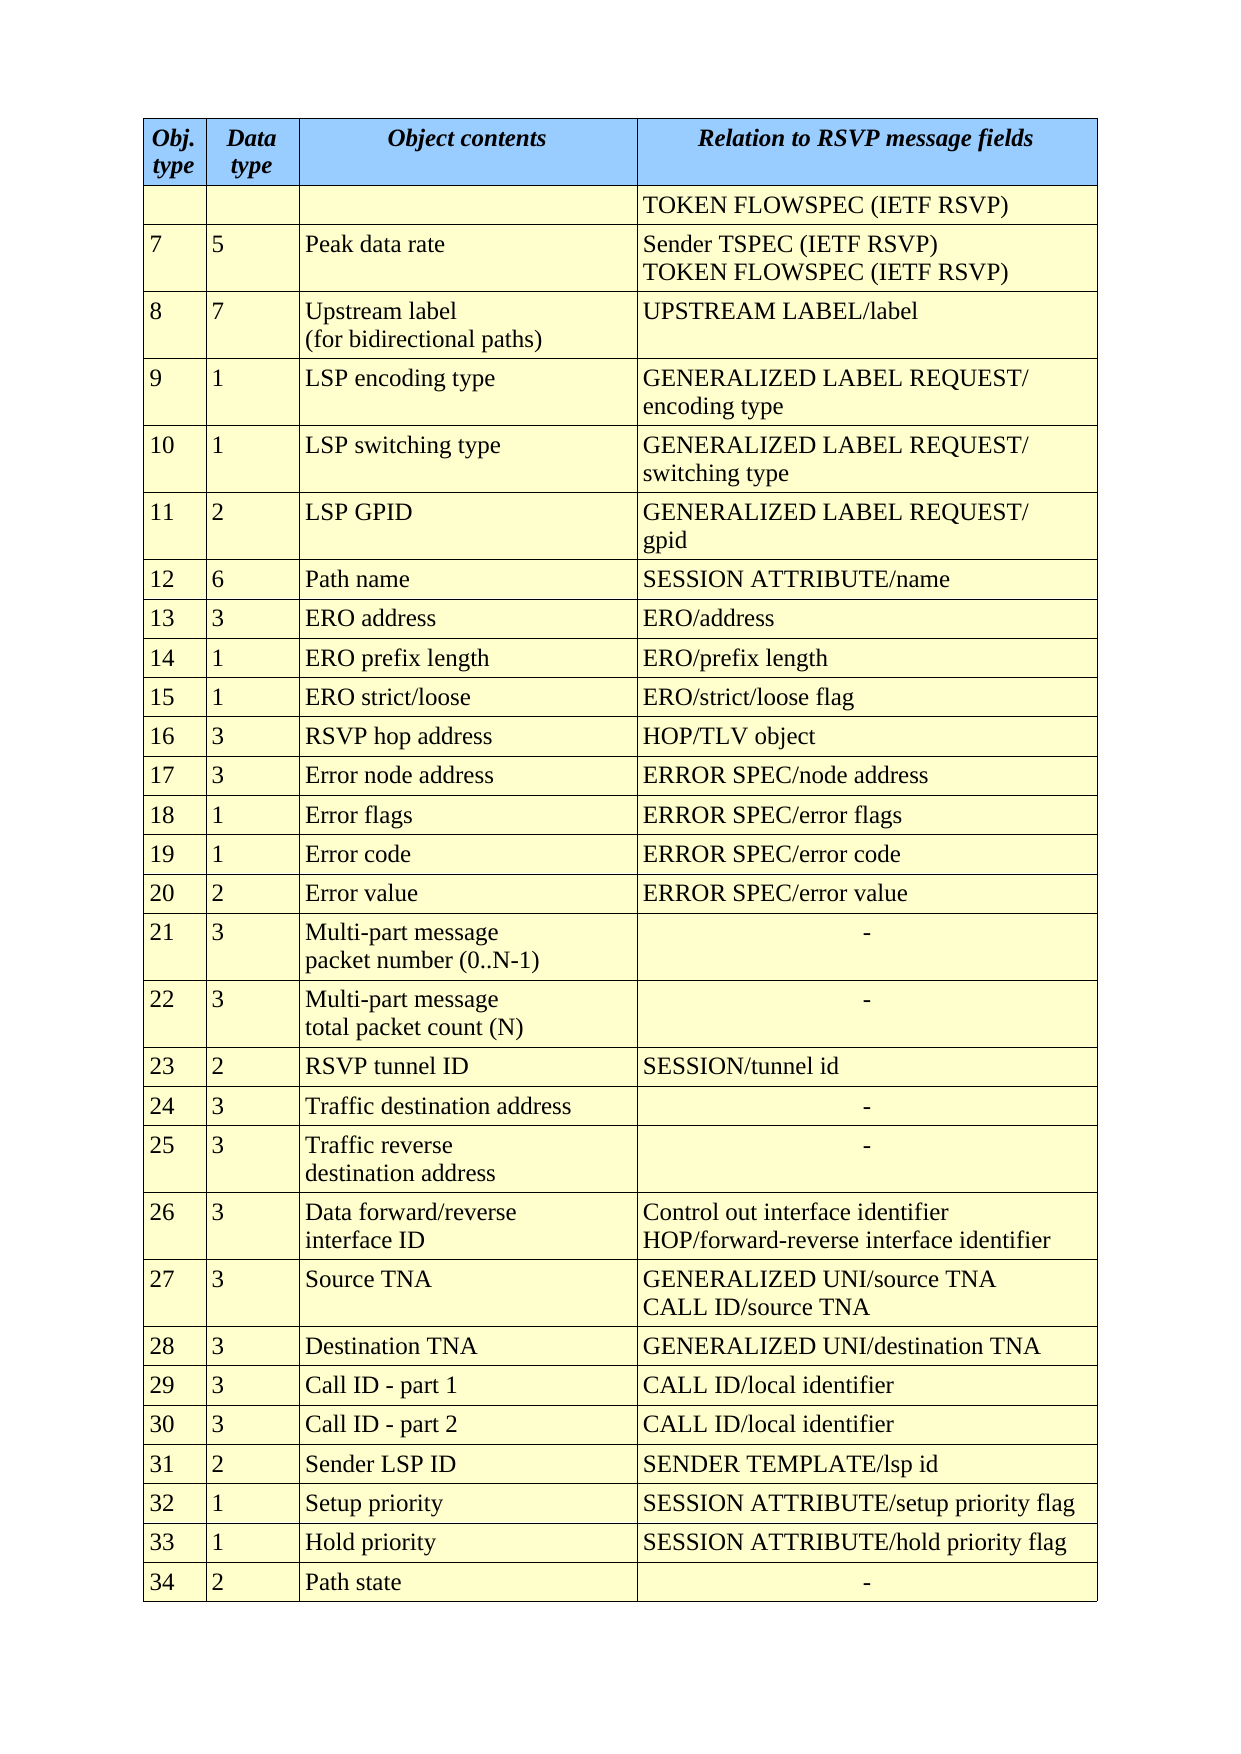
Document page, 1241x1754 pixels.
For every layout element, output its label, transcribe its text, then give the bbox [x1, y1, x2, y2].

table_cell SENDER TEMPLATE/lsp id [638, 1445, 1097, 1483]
table_cell ERO address [300, 600, 637, 638]
table_cell Path name [300, 560, 637, 598]
table_cell 7 [207, 292, 299, 358]
table_cell 3 [207, 600, 299, 638]
table_cell Sender LSP ID [300, 1445, 637, 1483]
table_cell 14 [144, 639, 206, 677]
table_cell 3 [207, 1406, 299, 1444]
table_cell 22 [144, 981, 206, 1047]
table_cell RSVP tunnel ID [300, 1048, 637, 1086]
table_cell 29 [144, 1366, 206, 1405]
table_cell 3 [207, 1087, 299, 1125]
table_cell 30 [144, 1406, 206, 1444]
table_cell Source TNA [300, 1260, 637, 1326]
table_cell Traffic reverse destination address [300, 1126, 637, 1192]
table_cell SESSION ATTRIBUTE/setup priority flag [638, 1484, 1097, 1522]
table_cell ERROR SPEC/error flags [638, 796, 1097, 834]
table_cell 25 [144, 1126, 206, 1192]
table_cell 8 [144, 292, 206, 358]
table_cell 1 [207, 678, 299, 716]
table_cell 23 [144, 1048, 206, 1086]
table_cell 6 [207, 560, 299, 598]
table_cell 2 [207, 493, 299, 559]
table_cell ERO strict/loose [300, 678, 637, 716]
table_cell Destination TNA [300, 1327, 637, 1365]
table_cell TOKEN FLOWSPEC (IETF RSVP) [638, 186, 1097, 224]
table_cell GENERALIZED LABEL REQUEST/ switching type [638, 426, 1097, 492]
table_header Object contents [300, 119, 637, 185]
table_cell 26 [144, 1193, 206, 1259]
table_cell ERROR SPEC/error code [638, 835, 1097, 873]
table_cell 17 [144, 757, 206, 795]
table_cell LSP switching type [300, 426, 637, 492]
table_cell CALL ID/local identifier [638, 1406, 1097, 1444]
table_cell GENERALIZED UNI/destination TNA [638, 1327, 1097, 1365]
table_cell - [638, 1087, 1097, 1125]
table_cell 3 [207, 914, 299, 980]
table_cell 3 [207, 717, 299, 756]
table_header Obj. type [144, 119, 206, 185]
table_cell - [638, 1126, 1097, 1192]
table_cell 20 [144, 875, 206, 913]
table_cell Multi-part message total packet count (N) [300, 981, 637, 1047]
table_cell LSP GPID [300, 493, 637, 559]
table_cell 3 [207, 757, 299, 795]
table_cell 33 [144, 1524, 206, 1562]
table_cell RSVP hop address [300, 717, 637, 756]
table_cell Error flags [300, 796, 637, 834]
table_cell Call ID - part 2 [300, 1406, 637, 1444]
table_cell ERO prefix length [300, 639, 637, 677]
table_cell 12 [144, 560, 206, 598]
table_cell 1 [207, 639, 299, 677]
table_cell 13 [144, 600, 206, 638]
table_cell Error node address [300, 757, 637, 795]
table_cell 18 [144, 796, 206, 834]
table_cell 3 [207, 1126, 299, 1192]
table_header Relation to RSVP message fields [638, 119, 1097, 185]
table_cell Traffic destination address [300, 1087, 637, 1125]
table_cell Path state [300, 1563, 637, 1601]
table_cell GENERALIZED LABEL REQUEST/ gpid [638, 493, 1097, 559]
table_cell - [638, 1563, 1097, 1601]
table_cell 5 [207, 225, 299, 291]
table_cell 1 [207, 426, 299, 492]
table_cell Sender TSPEC (IETF RSVP) TOKEN FLOWSPEC (IETF RSVP) [638, 225, 1097, 291]
table_cell ERO/prefix length [638, 639, 1097, 677]
table_cell - [638, 981, 1097, 1047]
table_cell 3 [207, 1366, 299, 1405]
table_cell 21 [144, 914, 206, 980]
table_cell HOP/TLV object [638, 717, 1097, 756]
table_cell ERO/address [638, 600, 1097, 638]
table_cell 3 [207, 1193, 299, 1259]
table_cell 28 [144, 1327, 206, 1365]
table_cell Hold priority [300, 1524, 637, 1562]
table_cell CALL ID/local identifier [638, 1366, 1097, 1405]
table_cell SESSION ATTRIBUTE/name [638, 560, 1097, 598]
table_cell [207, 186, 299, 224]
table_cell 1 [207, 796, 299, 834]
table_cell 3 [207, 1260, 299, 1326]
table_cell Call ID - part 1 [300, 1366, 637, 1405]
table_cell 2 [207, 1563, 299, 1601]
table_cell 16 [144, 717, 206, 756]
table_cell SESSION ATTRIBUTE/hold priority flag [638, 1524, 1097, 1562]
table_cell 3 [207, 1327, 299, 1365]
table_cell Setup priority [300, 1484, 637, 1522]
table_cell Multi-part message packet number (0..N-1) [300, 914, 637, 980]
table_cell Control out interface identifier HOP/forward-reverse interface identifier [638, 1193, 1097, 1259]
table_cell [300, 186, 637, 224]
table_cell 1 [207, 1524, 299, 1562]
table_cell 2 [207, 1048, 299, 1086]
table_cell 9 [144, 359, 206, 425]
table_cell - [638, 914, 1097, 980]
table_cell LSP encoding type [300, 359, 637, 425]
table_cell 1 [207, 1484, 299, 1522]
table_cell 27 [144, 1260, 206, 1326]
table_header Data type [207, 119, 299, 185]
table_cell SESSION/tunnel id [638, 1048, 1097, 1086]
table_cell 3 [207, 981, 299, 1047]
table_cell 7 [144, 225, 206, 291]
table_cell 19 [144, 835, 206, 873]
table_cell 10 [144, 426, 206, 492]
table_cell ERROR SPEC/error value [638, 875, 1097, 913]
table_cell 2 [207, 875, 299, 913]
table_cell GENERALIZED UNI/source TNA CALL ID/source TNA [638, 1260, 1097, 1326]
table_cell [144, 186, 206, 224]
table_cell Upstream label (for bidirectional paths) [300, 292, 637, 358]
table_cell 1 [207, 835, 299, 873]
table_cell 11 [144, 493, 206, 559]
table_cell 15 [144, 678, 206, 716]
table_cell Peak data rate [300, 225, 637, 291]
table_cell GENERALIZED LABEL REQUEST/ encoding type [638, 359, 1097, 425]
table_cell 1 [207, 359, 299, 425]
table_cell 2 [207, 1445, 299, 1483]
table_cell 24 [144, 1087, 206, 1125]
table_cell Data forward/reverse interface ID [300, 1193, 637, 1259]
table_cell Error code [300, 835, 637, 873]
table_cell Error value [300, 875, 637, 913]
table_cell UPSTREAM LABEL/label [638, 292, 1097, 358]
table_cell 34 [144, 1563, 206, 1601]
table_cell ERO/strict/loose flag [638, 678, 1097, 716]
table_cell ERROR SPEC/node address [638, 757, 1097, 795]
table_cell 31 [144, 1445, 206, 1483]
table_cell 32 [144, 1484, 206, 1522]
